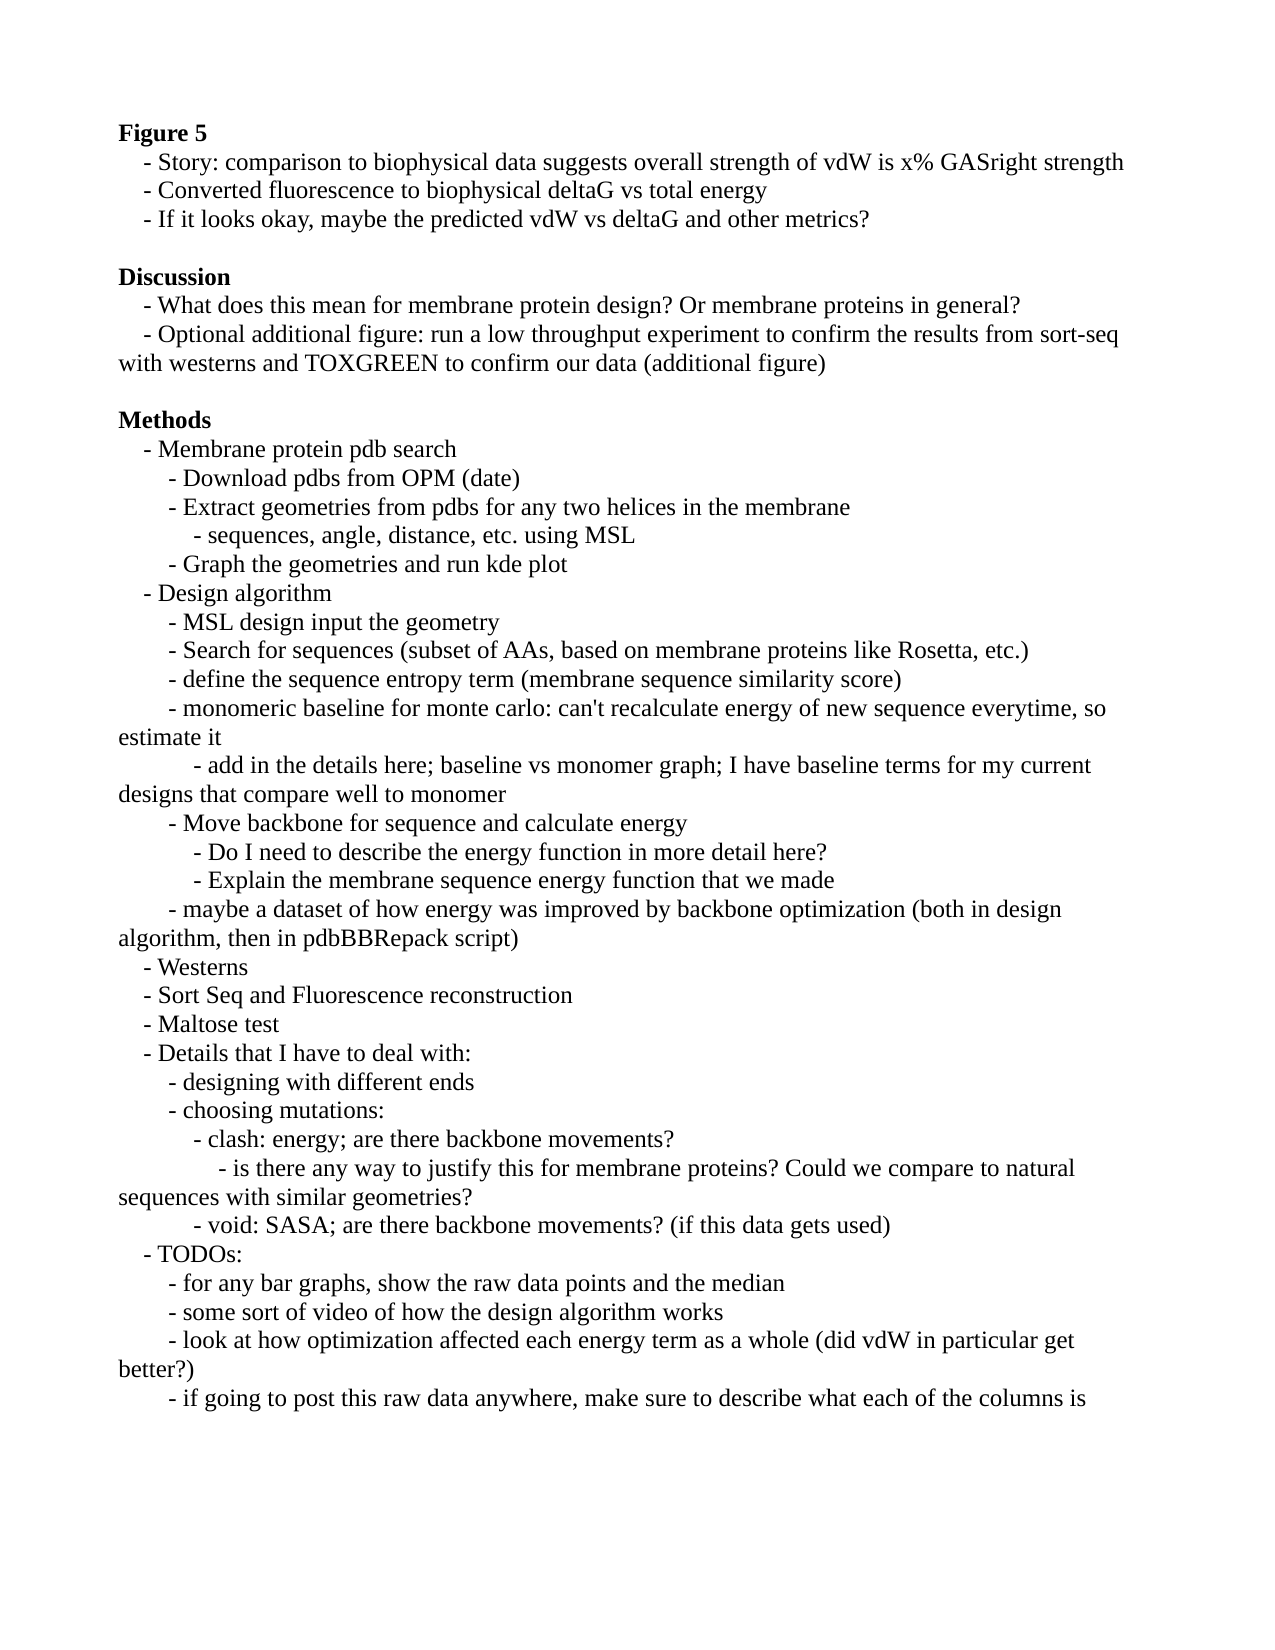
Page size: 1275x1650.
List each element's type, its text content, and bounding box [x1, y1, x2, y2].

text - Move backbone for sequence and calculate energy [118, 808, 1157, 837]
text - sequences, angle, distance, etc. using MSL [118, 521, 1157, 549]
text - Maltose test [118, 1009, 1157, 1038]
text - Design algorithm [118, 578, 1157, 607]
text - Membrane protein pdb search [118, 434, 1157, 463]
text - MSL design input the geometry [118, 607, 1157, 636]
text - Extract geometries from pdbs for any two helices in the membrane [118, 492, 1157, 521]
text - is there any way to justify this for membrane proteins? Could we compare to natural sequences with similar geometries? [118, 1153, 1157, 1211]
text - designing with different ends [118, 1067, 1157, 1096]
text - define the sequence entropy term (membrane sequence similarity score) [118, 664, 1157, 693]
text - monomeric baseline for monte carlo: can't recalculate energy of new sequence everytime, so estimate it [118, 693, 1157, 751]
text Discussion [118, 262, 1157, 291]
text Figure 5 [118, 118, 1157, 147]
text - Optional additional figure: run a low throughput experiment to confirm the results from sort-seq with westerns and TOXGREEN to confirm our data (additional figure) [118, 319, 1157, 377]
text - void: SASA; are there backbone movements? (if this data gets used) [118, 1211, 1157, 1239]
text - add in the details here; baseline vs monomer graph; I have baseline terms for my current designs that compare well to monomer [118, 751, 1157, 808]
text - Sort Seq and Fluorescence reconstruction [118, 981, 1157, 1009]
text - If it looks okay, maybe the predicted vdW vs deltaG and other metrics? [118, 204, 1157, 233]
text - TODOs: [118, 1239, 1157, 1268]
text - look at how optimization affected each energy term as a whole (did vdW in particular get better?) [118, 1326, 1157, 1383]
text - Converted fluorescence to biophysical deltaG vs total energy [118, 176, 1157, 204]
text - Do I need to describe the energy function in more detail here? [118, 837, 1157, 866]
text - clash: energy; are there backbone movements? [118, 1124, 1157, 1153]
text - some sort of video of how the design algorithm works [118, 1297, 1157, 1326]
text - Download pdbs from OPM (date) [118, 463, 1157, 492]
text - Explain the membrane sequence energy function that we made [118, 866, 1157, 894]
text - if going to post this raw data anywhere, make sure to describe what each of the columns is [118, 1383, 1157, 1412]
text - Search for sequences (subset of AAs, based on membrane proteins like Rosetta, etc.) [118, 636, 1157, 664]
text - Details that I have to deal with: [118, 1038, 1157, 1067]
text - Graph the geometries and run kde plot [118, 549, 1157, 578]
text - Westerns [118, 952, 1157, 981]
text - What does this mean for membrane protein design? Or membrane proteins in general? [118, 291, 1157, 319]
text - Story: comparison to biophysical data suggests overall strength of vdW is x% GASright strength [118, 147, 1157, 176]
text - for any bar graphs, show the raw data points and the median [118, 1268, 1157, 1297]
text - maybe a dataset of how energy was improved by backbone optimization (both in design algorithm, then in pdbBBRepack script) [118, 894, 1157, 952]
text - choosing mutations: [118, 1096, 1157, 1124]
text Methods [118, 406, 1157, 434]
